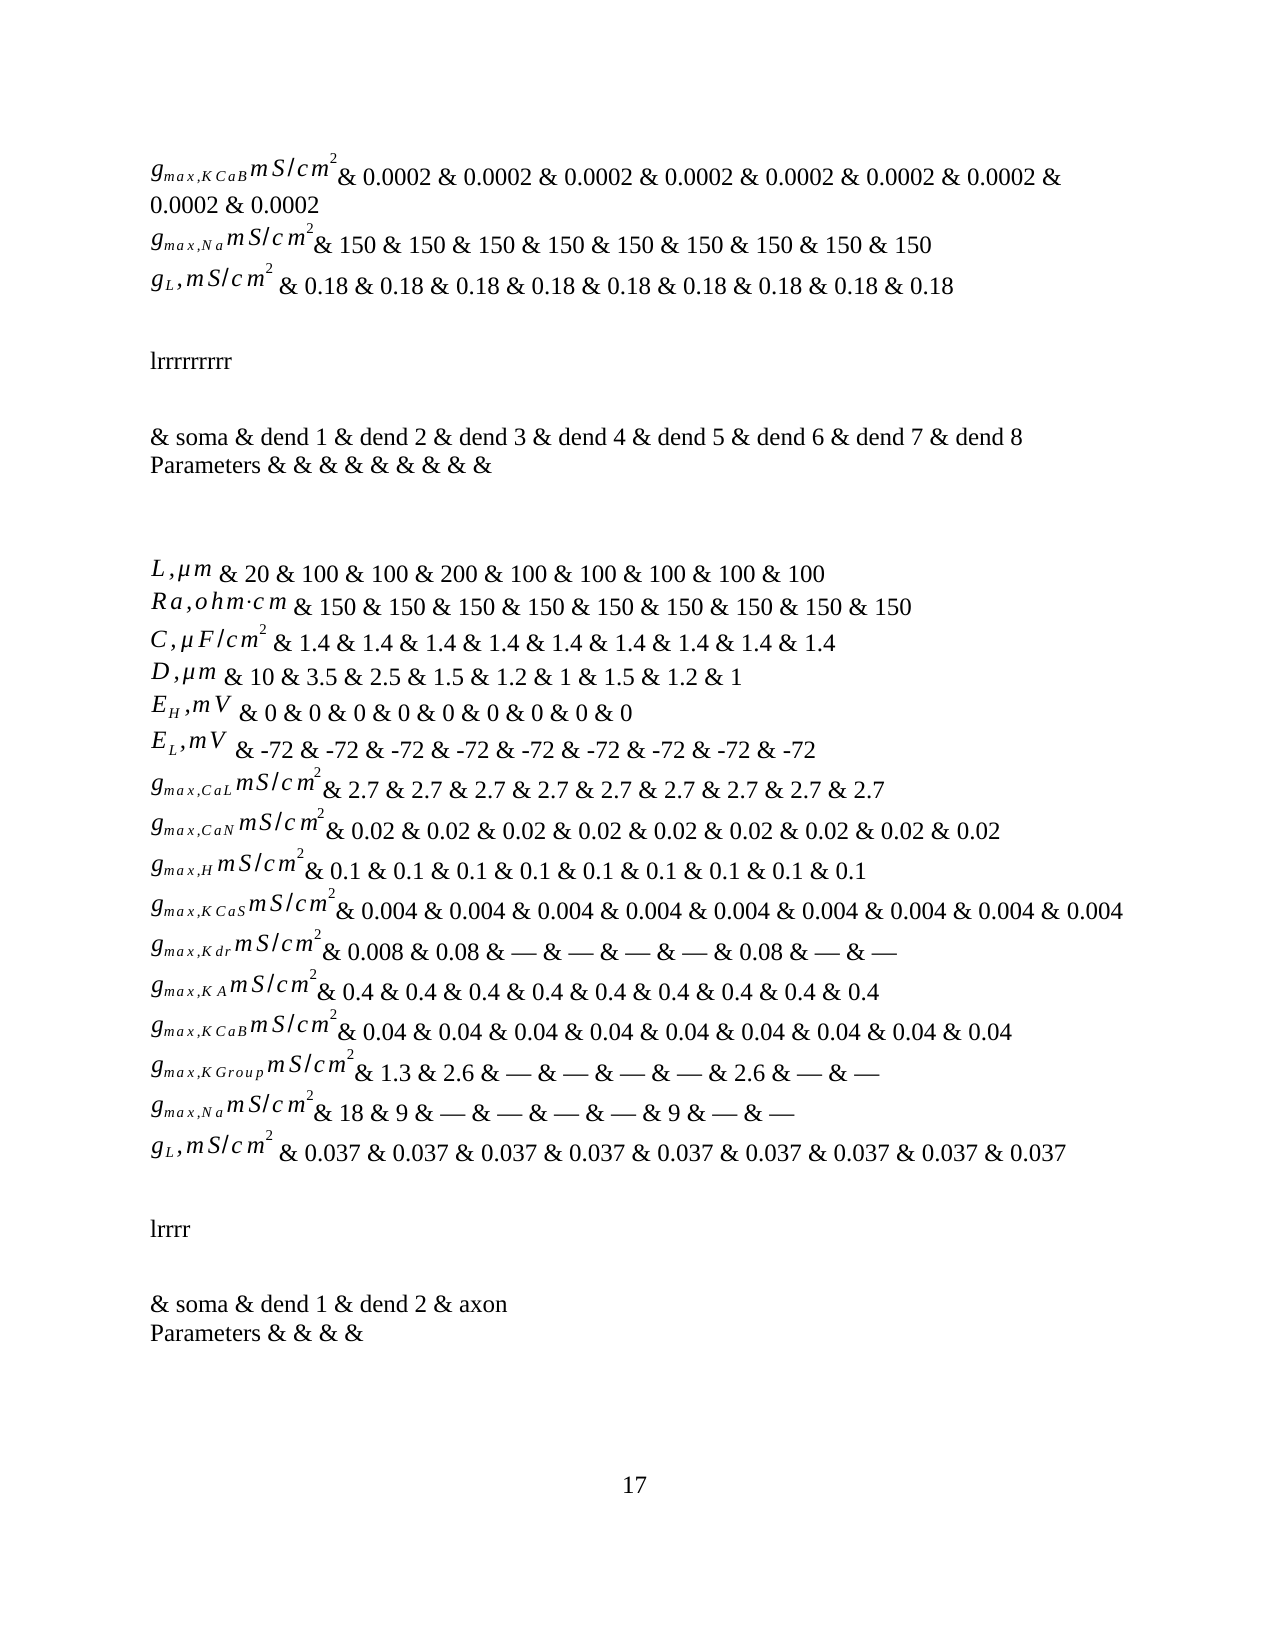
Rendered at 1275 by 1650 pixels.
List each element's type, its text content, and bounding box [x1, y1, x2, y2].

text & soma & dend 1 & dend 2 & axon Parameters & & & & [150, 1260, 1125, 1404]
text lrrrrrrrrr [150, 346, 1125, 375]
text & soma & dend 1 & dend 2 & dend 3 & dend 4 & dend 5 & dend 6 & dend 7 & dend 8 Parameters & & & & & & & & & [150, 393, 1125, 537]
text & 20 & 100 & 100 & 200 & 100 & 100 & 100 & 100 & 100 & 150 & 150 & 150 & 150 & 150 & 150 & 150 & 150 & 150 & 1.4 & 1.4 & 1.4 & 1.4 & 1.4 & 1.4 & 1.4 & 1.4 & 1.4 & 10 & 3.5 & 2.5 & 1.5 & 1.2 & 1 & 1.5 & 1.2 & 1 & 0 & 0 & 0 & 0 & 0 & 0 & 0 & 0 & 0 & -72 & -72 & -72 & -72 & -72 & -72 & -72 & -72 & -72 & 2.7 & 2.7 & 2.7 & 2.7 & 2.7 & 2.7 & 2.7 & 2.7 & 2.7 & 0.02 & 0.02 & 0.02 & 0.02 & 0.02 & 0.02 & 0.02 & 0.02 & 0.02 & 0.1 & 0.1 & 0.1 & 0.1 & 0.1 & 0.1 & 0.1 & 0.1 & 0.1 & 0.004 & 0.004 & 0.004 & 0.004 & 0.004 & 0.004 & 0.004 & 0.004 & 0.004 & 0.008 & 0.08 & — & — & — & — & 0.08 & — & — & 0.4 & 0.4 & 0.4 & 0.4 & 0.4 & 0.4 & 0.4 & 0.4 & 0.4 & 0.04 & 0.04 & 0.04 & 0.04 & 0.04 & 0.04 & 0.04 & 0.04 & 0.04 & 1.3 & 2.6 & — & — & — & — & 2.6 & — & — & 18 & 9 & — & — & — & — & 9 & — & — & 0.037 & 0.037 & 0.037 & 0.037 & 0.037 & 0.037 & 0.037 & 0.037 & 0.037 [150, 555, 1125, 1196]
text & 20 & 100 & 100 & 200 & 100 & 100 & 100 & 100 & 100 & 100 & 100 & 100 & 100 & 100 & 100 & 100 & 100 & 100 & 1.4 & 1.4 & 1.4 & 1.4 & 1.4 & 1.4 & 1.4 & 1.4 & 1.4 & 10 & 4 & 3 & 2 & 1.5 & 1 & 2 & 1.5 & 1 & -65 & -65 & -65 & -65 & -65 & -65 & -65 & -65 & -65 & 5 & 5 & 5 & 5 & 5 & 5 & 5 & 5 & 5 & 0.8 & 0.8 & 0.8 & 0.8 & 0.8 & 0.8 & 0.8 & 0.8 & 0.8 & 0.002 & 0.002 & 0.002 & 0.002 & 0.002 & 0.002 & 0.002 & 0.002 & 0.002 & 13 & 13 & 13 & 13 & 13 & 13 & 13 & 13 & 13 & 0.15 & 0.15 & 0.15 & 0.15 & 0.15 & 0.15 & 0.15 & 0.15 & 0.15 & 0.0002 & 0.0002 & 0.0002 & 0.0002 & 0.0002 & 0.0002 & 0.0002 & 0.0002 & 0.0002 & 150 & 150 & 150 & 150 & 150 & 150 & 150 & 150 & 150 & 0.18 & 0.18 & 0.18 & 0.18 & 0.18 & 0.18 & 0.18 & 0.18 & 0.18 [150, 150, 1125, 328]
text lrrrr [150, 1214, 1125, 1242]
